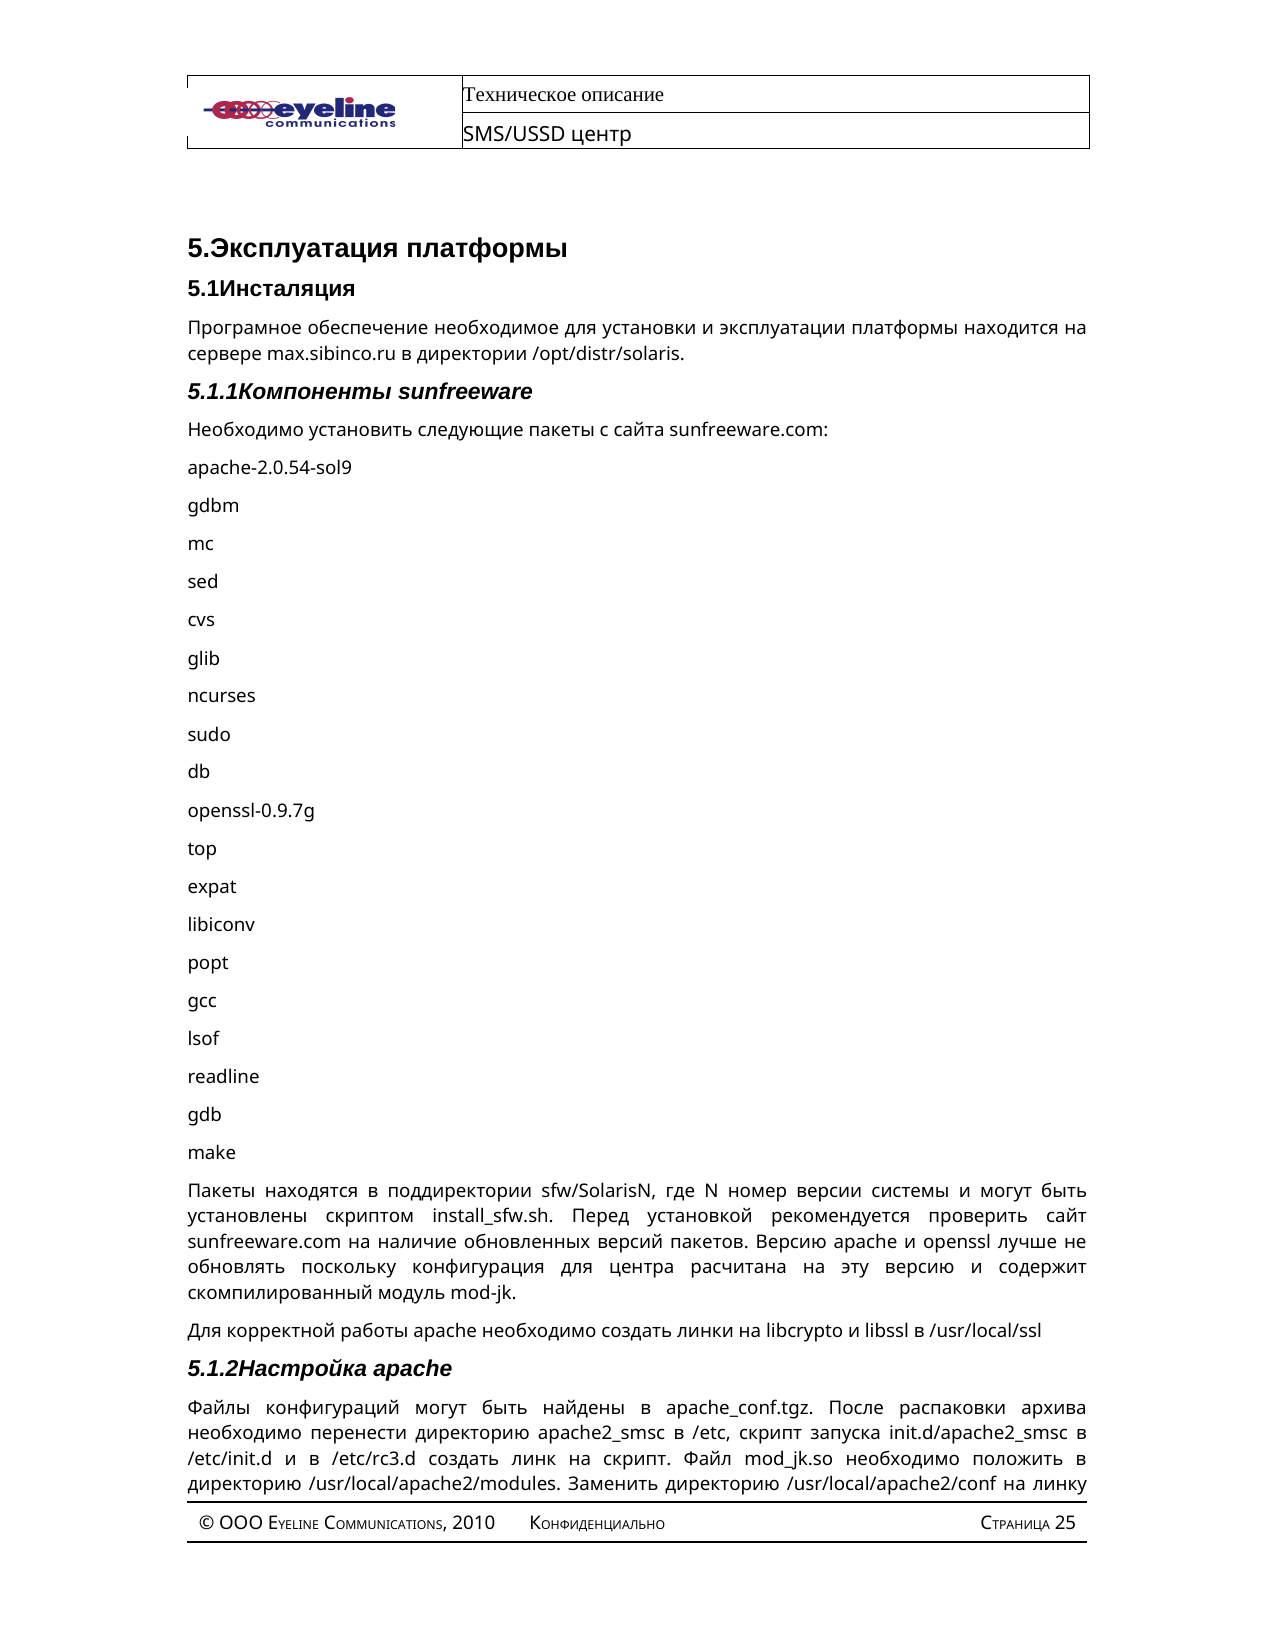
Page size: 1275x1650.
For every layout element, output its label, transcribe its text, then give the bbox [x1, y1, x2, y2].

text sed [187, 569, 1088, 594]
text Пакеты находятся в поддиректории sfw/SolarisN, где N номер версии системы и могут быть установлены скриптом install_sfw.sh. Перед установкой рекомендуется проверить сайт sunfreeware.com на наличие обновленных версий пакетов. Версию apache и openssl лучше не обновлять поскольку конфигурация для центра расчитана на эту версию и содержит скомпилированный модуль mod-jk. [187, 1177, 1088, 1305]
text Файлы конфигураций могут быть найдены в apache_conf.tgz. После распаковки архива необходимо перенести директорию apache2_smsc в /etc, скрипт запуска init.d/apache2_smsc в /etc/init.d и в /etc/rc3.d создать линк на скрипт. Файл mod_jk.so необходимо положить в директорию /usr/local/apache2/modules. Заменить директорию /usr/local/apache2/conf на линку [187, 1394, 1088, 1496]
subtitle Инсталяция [187, 275, 1088, 302]
text Для корректной работы apache необходимо создать линки на libcrypto и libssl в /usr/local/ssl [187, 1317, 1088, 1343]
text libiconv [187, 911, 1088, 936]
text apache-2.0.54-sol9 [187, 455, 1088, 480]
text ncurses [187, 683, 1088, 708]
text Програмное обеспечение необходимое для установки и эксплуатации платформы находится на сервере max.sibinco.ru в директории /opt/distr/solaris. [187, 314, 1088, 365]
text gdb [187, 1101, 1088, 1127]
text glib [187, 645, 1088, 670]
text gcc [187, 987, 1088, 1012]
text readline [187, 1063, 1088, 1088]
text mc [187, 531, 1088, 556]
text db [187, 759, 1088, 784]
text expat [187, 873, 1088, 898]
text popt [187, 949, 1088, 974]
text cvs [187, 607, 1088, 632]
text sudo [187, 721, 1088, 746]
subtitle Настройка apache [187, 1355, 1088, 1382]
subtitle Эксплуатация платформы [187, 232, 1088, 263]
text top [187, 835, 1088, 860]
subtitle Компоненты sunfreeware [187, 378, 1088, 404]
text openssl-0.9.7g [187, 797, 1088, 822]
text make [187, 1139, 1088, 1164]
text lsof [187, 1025, 1088, 1051]
text gdbm [187, 493, 1088, 518]
text Необходимо установить следующие пакеты с сайта sunfreeware.com: [187, 417, 1088, 442]
picture [203, 97, 396, 127]
